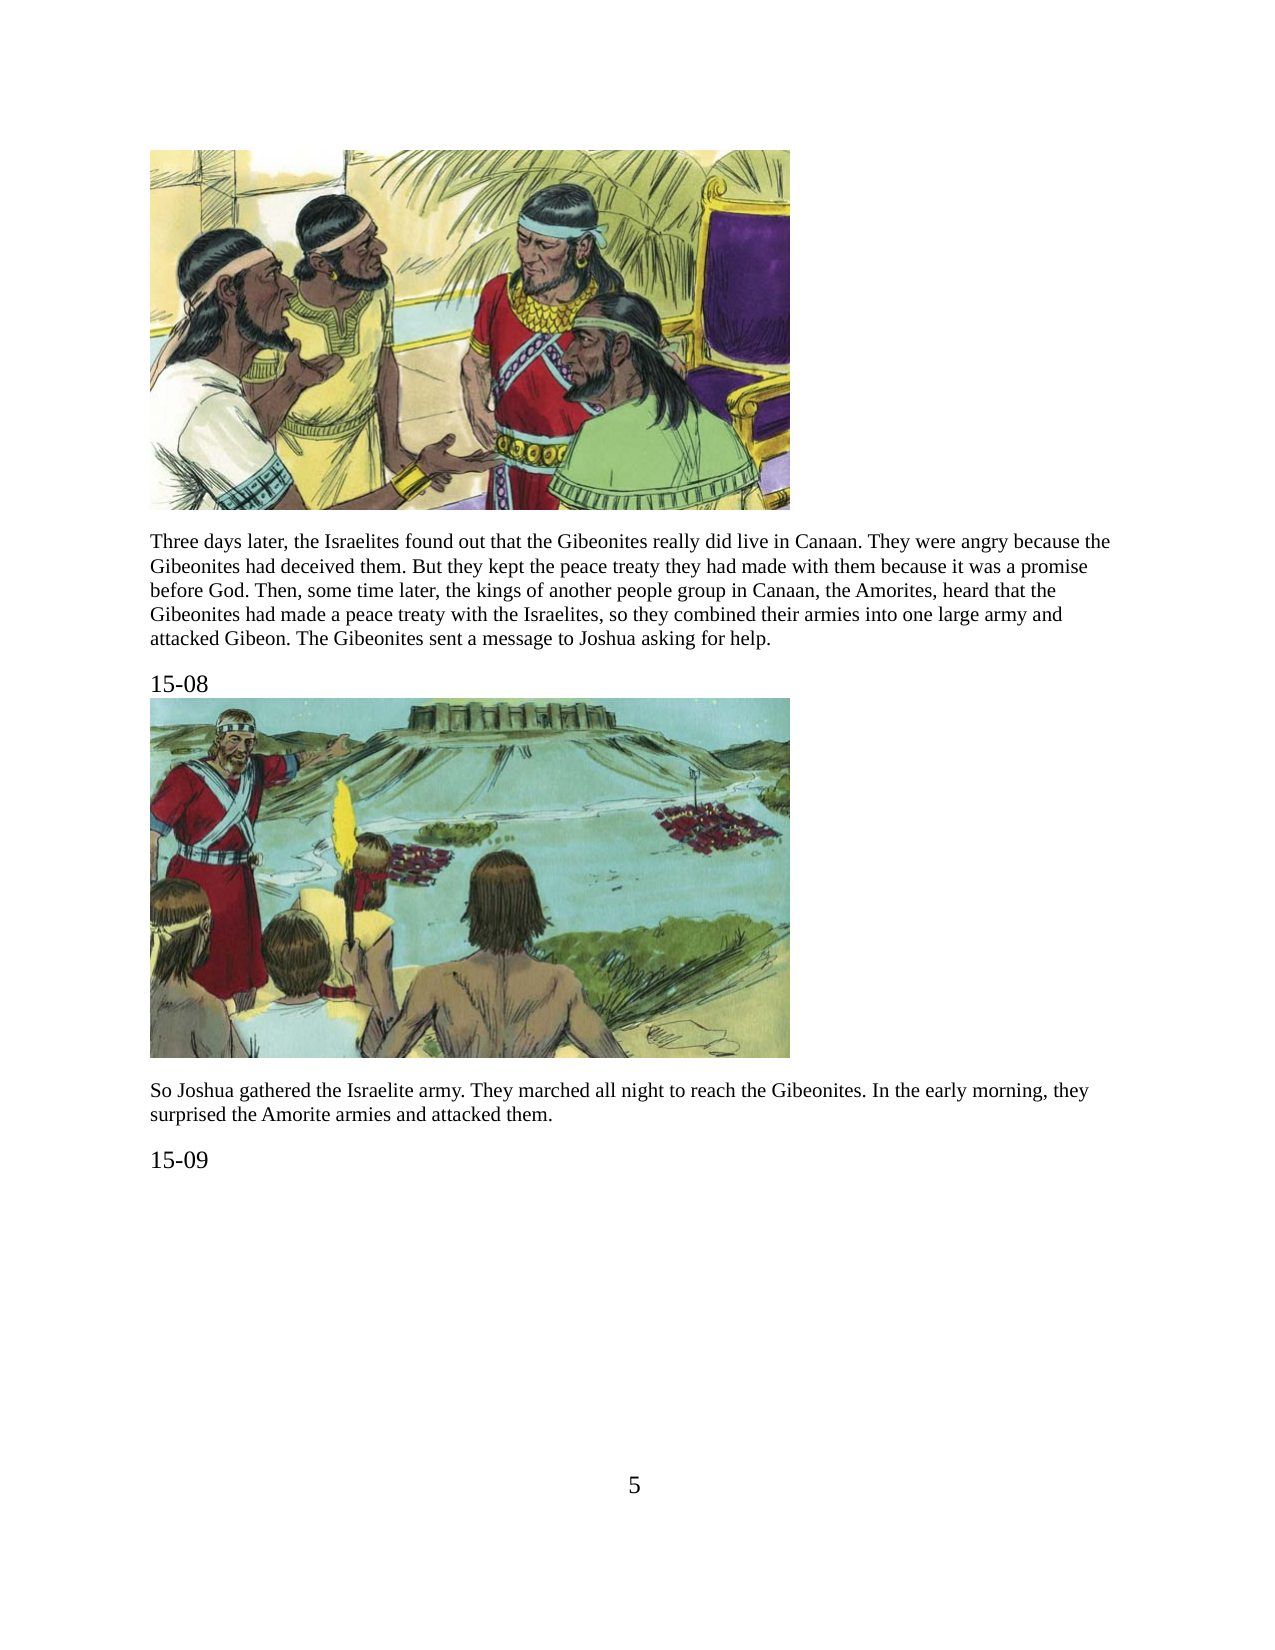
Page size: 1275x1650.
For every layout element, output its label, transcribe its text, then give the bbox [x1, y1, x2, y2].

subtitle 15-08 [150, 669, 1125, 698]
text So Joshua gathered the Israelite army. They marched all night to reach the Gibeonites. In the early morning, they surprised the Amorite armies and attacked them. [150, 1077, 1125, 1126]
subtitle 15-09 [150, 1145, 1125, 1174]
text Three days later, the Israelites found out that the Gibeonites really did live in Canaan. They were angry because the Gibeonites had deceived them. But they kept the peace treaty they had made with them because it was a promise before God. Then, some time later, the kings of another people group in Canaan, the Amorites, heard that the Gibeonites had made a peace treaty with the Israelites, so they combined their armies into one large army and attacked Gibeon. The Gibeonites sent a message to Joshua asking for help. [150, 529, 1125, 650]
picture [150, 150, 790, 510]
picture [150, 698, 790, 1058]
